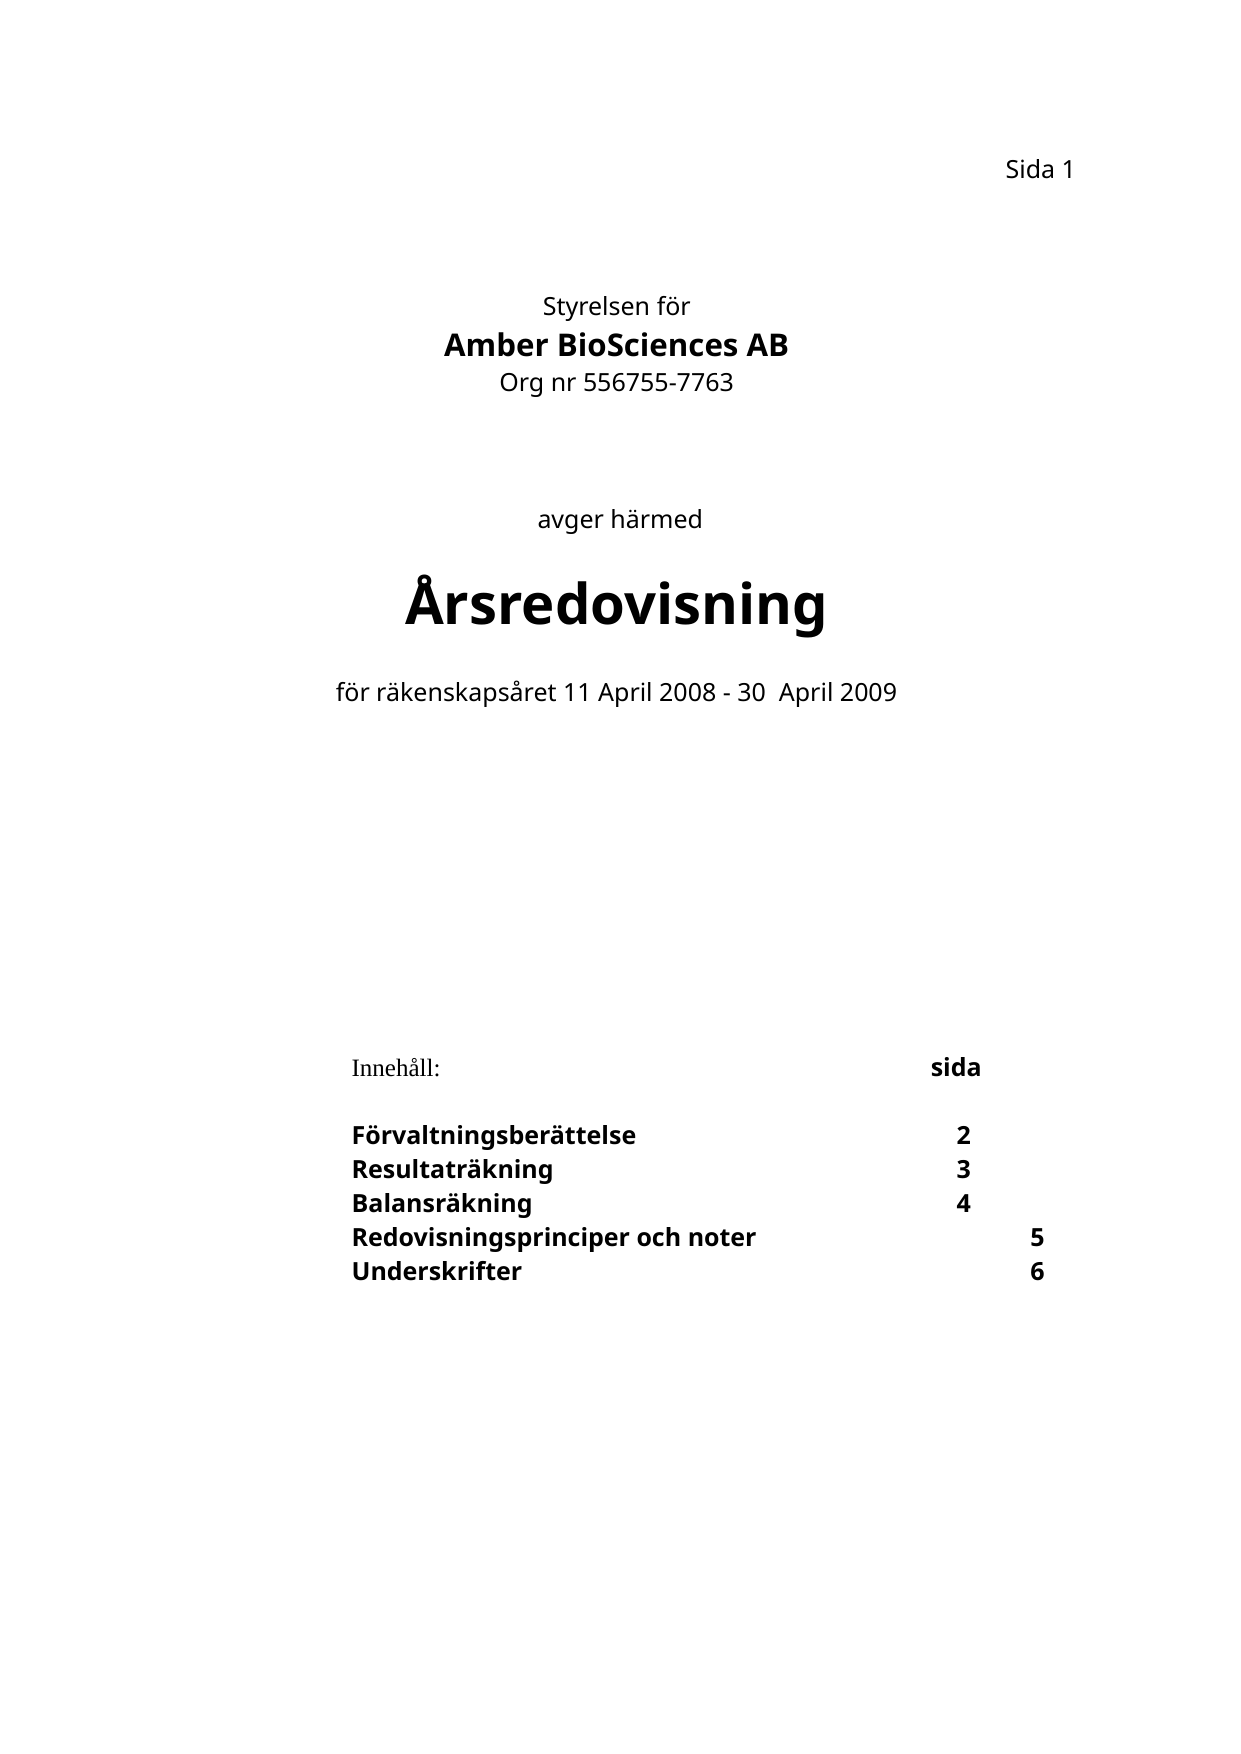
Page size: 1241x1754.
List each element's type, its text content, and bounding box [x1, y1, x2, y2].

text för räkenskapsåret 11 April 2008 - 30 April 2009 [118, 675, 1122, 709]
text Amber BioSciences AB [118, 322, 1122, 365]
text Underskrifter 6 [118, 1254, 1122, 1288]
text Styrelsen för [118, 288, 1122, 322]
text Balansräkning 4 [118, 1186, 1122, 1220]
text Redovisningsprinciper och noter 5 [118, 1220, 1122, 1254]
text Årsredovisning [118, 564, 1122, 641]
text Resultaträkning 3 [118, 1152, 1122, 1186]
text Org nr 556755-7763 [118, 365, 1122, 399]
text Förvaltningsberättelse 2 [118, 1118, 1122, 1152]
text Innehåll: sida [118, 1049, 1122, 1084]
text avger härmed [118, 501, 1122, 535]
text Sida 1 [118, 152, 1122, 186]
